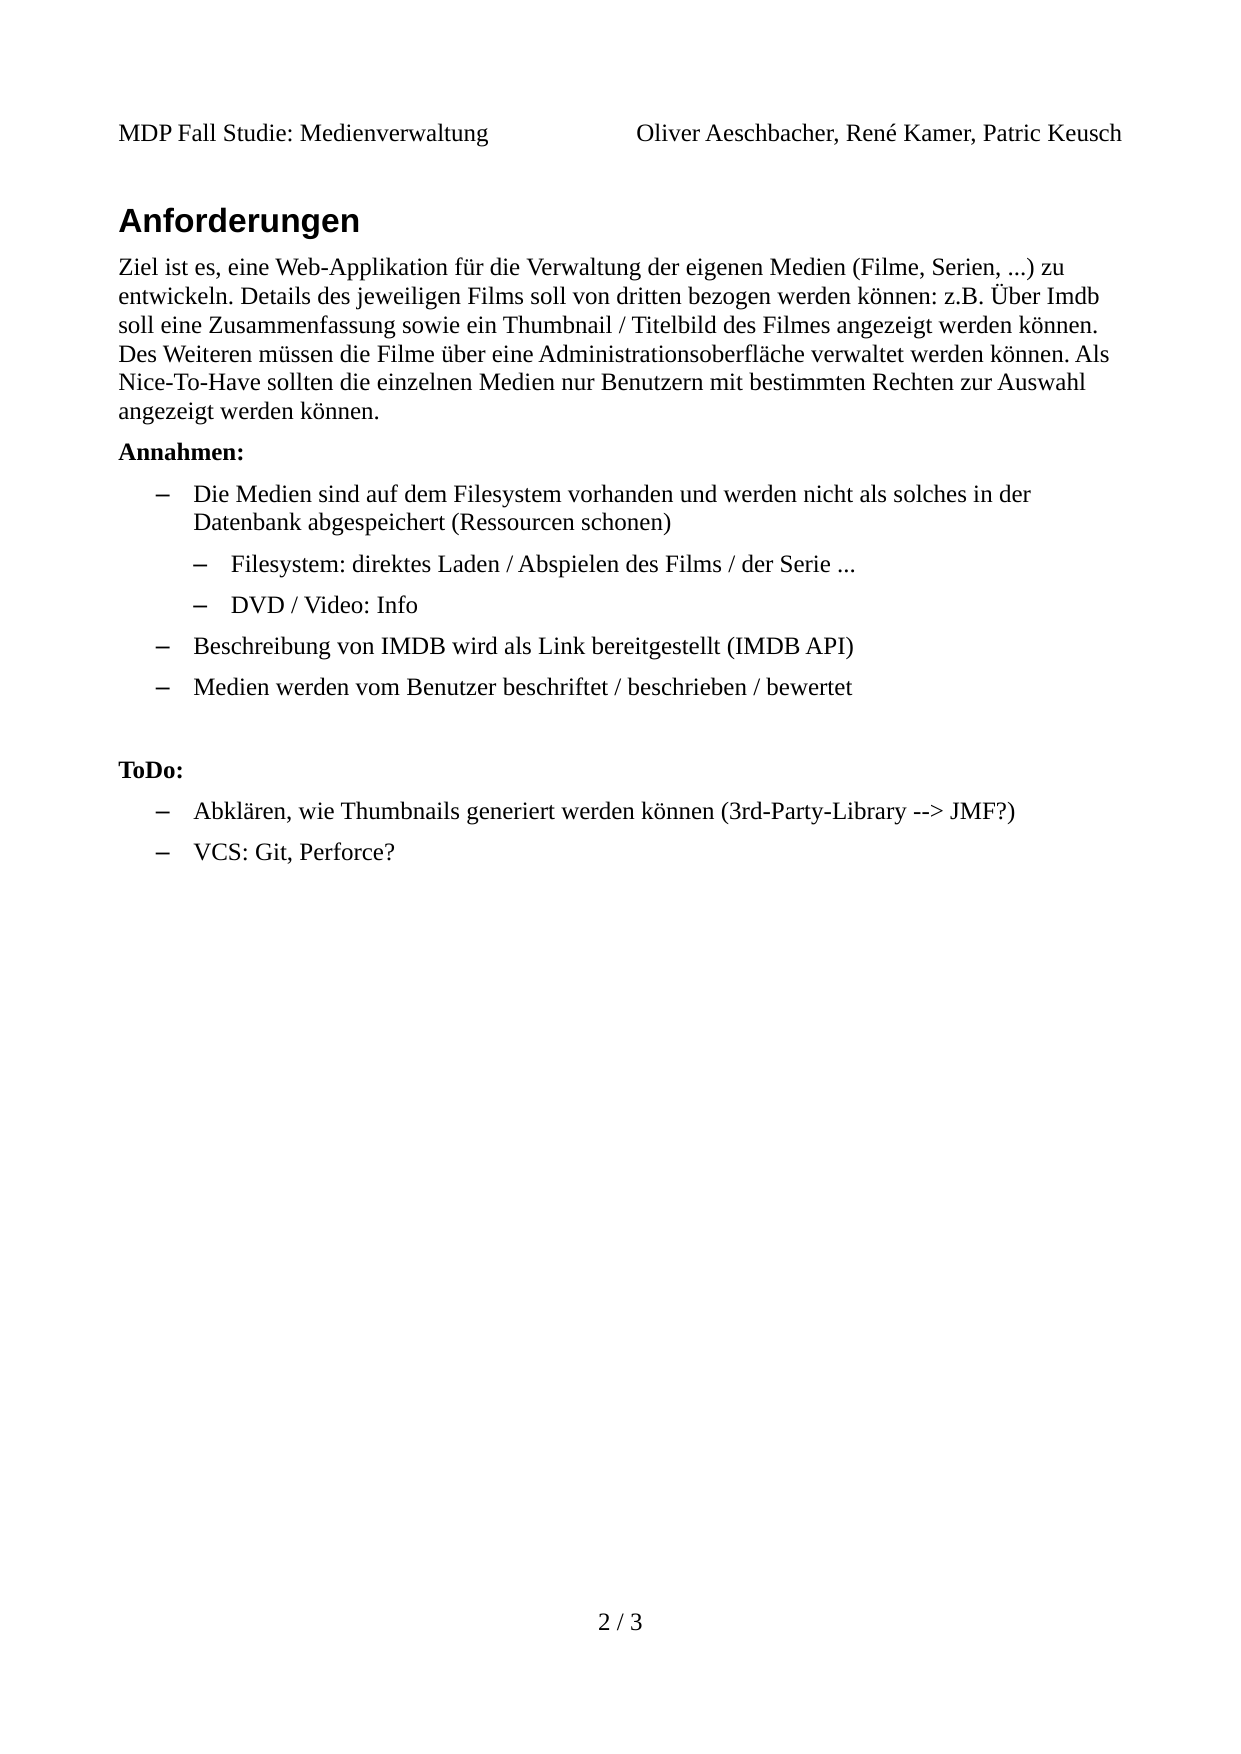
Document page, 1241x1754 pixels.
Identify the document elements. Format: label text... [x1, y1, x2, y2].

subtitle DVD / Video: Info [193, 590, 1122, 619]
subtitle Abklären, wie Thumbnails generiert werden können (3rd-Party-Library --> JMF?) [156, 796, 1122, 825]
subtitle Anforderungen [118, 201, 1122, 240]
subtitle ToDo: [118, 755, 1122, 784]
subtitle Ziel ist es, eine Web-Applikation für die Verwaltung der eigenen Medien (Filme, Serien, ...) zu entwickeln. Details des jeweiligen Films soll von dritten bezogen werden können: z.B. Über Imdb soll eine Zusammenfassung sowie ein Thumbnail / Titelbild des Filmes angezeigt werden können. Des Weiteren müssen die Filme über eine Administrationsoberfläche verwaltet werden können. Als Nice-To-Have sollten die einzelnen Medien nur Benutzern mit bestimmten Rechten zur Auswahl angezeigt werden können. [118, 252, 1122, 425]
subtitle Filesystem: direktes Laden / Abspielen des Films / der Serie ... [193, 549, 1122, 577]
subtitle Die Medien sind auf dem Filesystem vorhanden und werden nicht als solches in der Datenbank abgespeichert (Ressourcen schonen) [156, 479, 1122, 536]
subtitle Medien werden vom Benutzer beschriftet / beschrieben / bewertet [156, 672, 1122, 701]
subtitle Beschreibung von IMDB wird als Link bereitgestellt (IMDB API) [156, 631, 1122, 660]
subtitle Annahmen: [118, 437, 1122, 466]
subtitle VCS: Git, Perforce? [156, 837, 1122, 866]
